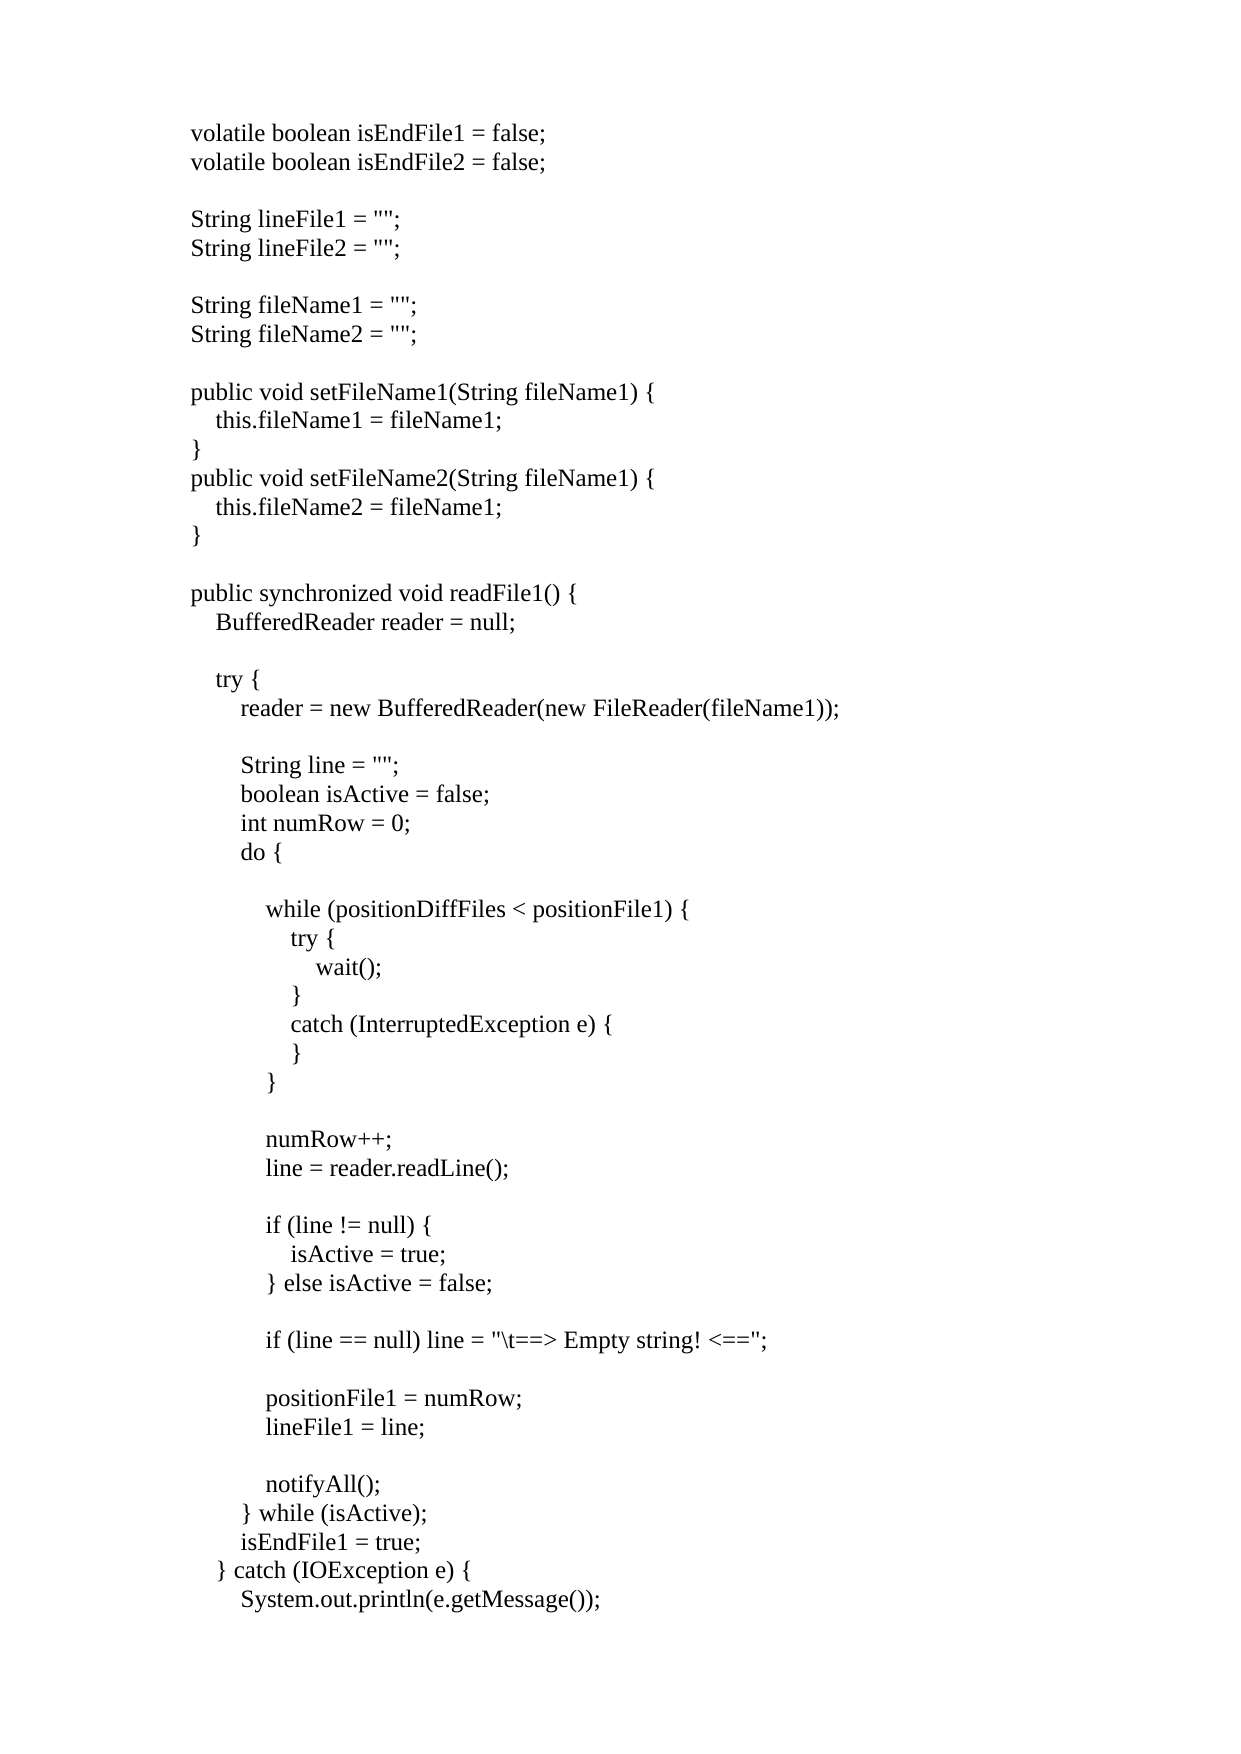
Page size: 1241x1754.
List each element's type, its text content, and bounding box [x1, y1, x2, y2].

text this.fileName1 = fileName1; [118, 406, 1122, 434]
text } else isActive = false; [118, 1268, 1122, 1297]
text notifyAll(); [118, 1469, 1122, 1498]
text } [118, 521, 1122, 549]
text } while (isActive); [118, 1498, 1122, 1527]
text try { [118, 664, 1122, 693]
text this.fileName2 = fileName1; [118, 492, 1122, 521]
text volatile boolean isEndFile1 = false; [118, 118, 1122, 147]
text boolean isActive = false; [118, 779, 1122, 808]
text String lineFile1 = ""; [118, 204, 1122, 233]
text String lineFile2 = ""; [118, 233, 1122, 262]
text isActive = true; [118, 1239, 1122, 1268]
text if (line != null) { [118, 1211, 1122, 1239]
text } [118, 1067, 1122, 1096]
text int numRow = 0; [118, 808, 1122, 837]
text catch (InterruptedException e) { [118, 1009, 1122, 1038]
text wait(); [118, 952, 1122, 981]
text isEndFile1 = true; [118, 1527, 1122, 1556]
text } catch (IOException e) { [118, 1556, 1122, 1584]
text line = reader.readLine(); [118, 1153, 1122, 1182]
text positionFile1 = numRow; [118, 1383, 1122, 1412]
text lineFile1 = line; [118, 1412, 1122, 1441]
text public void setFileName2(String fileName1) { [118, 463, 1122, 492]
text } [118, 434, 1122, 463]
text } [118, 981, 1122, 1009]
text reader = new BufferedReader(new FileReader(fileName1)); [118, 693, 1122, 722]
text String line = ""; [118, 751, 1122, 779]
text numRow++; [118, 1124, 1122, 1153]
text try { [118, 923, 1122, 952]
text } [118, 1038, 1122, 1067]
text String fileName1 = ""; [118, 291, 1122, 319]
text do { [118, 837, 1122, 866]
text String fileName2 = ""; [118, 319, 1122, 348]
text public void setFileName1(String fileName1) { [118, 377, 1122, 406]
text volatile boolean isEndFile2 = false; [118, 147, 1122, 176]
text System.out.println(e.getMessage()); [118, 1584, 1122, 1613]
text while (positionDiffFiles < positionFile1) { [118, 894, 1122, 923]
text public synchronized void readFile1() { [118, 578, 1122, 607]
text BufferedReader reader = null; [118, 607, 1122, 636]
text if (line == null) line = "\t==> Empty string! <=="; [118, 1326, 1122, 1354]
